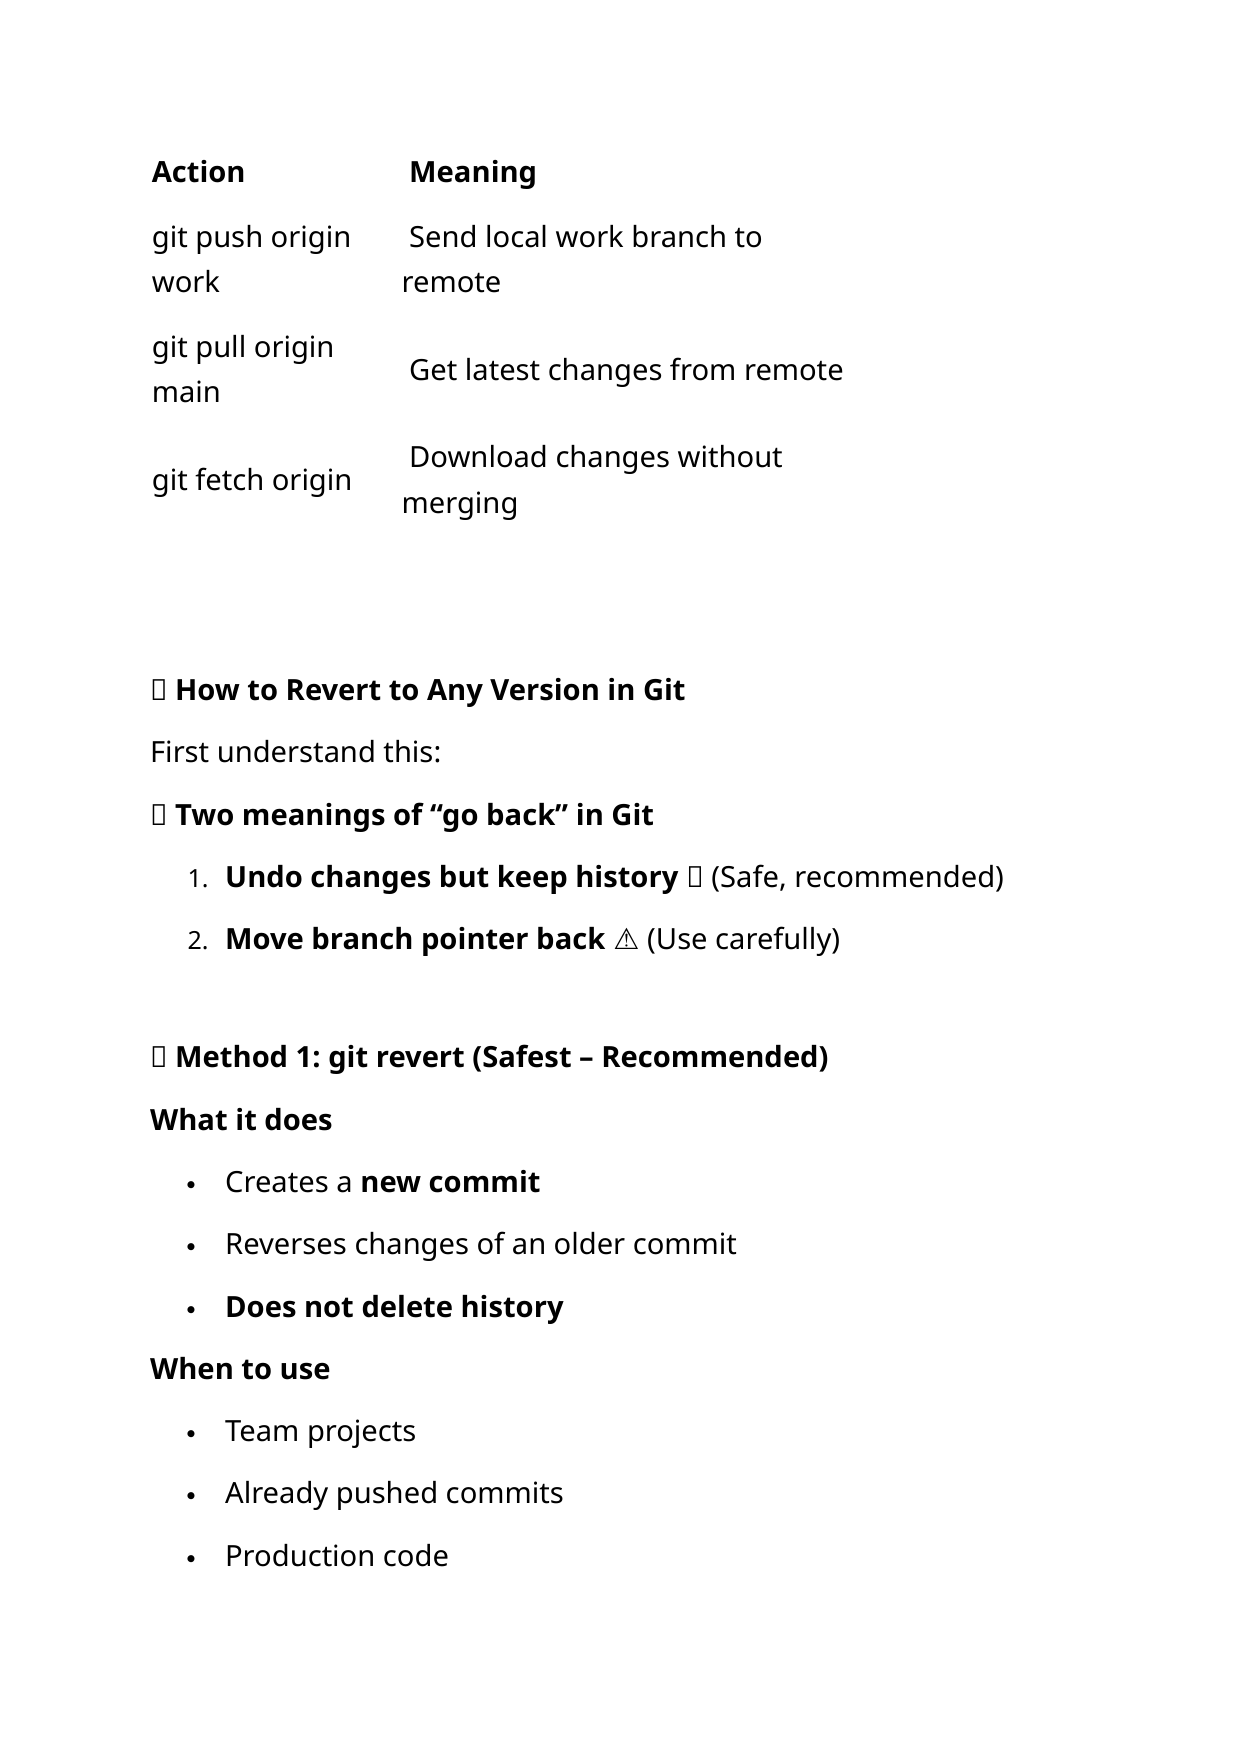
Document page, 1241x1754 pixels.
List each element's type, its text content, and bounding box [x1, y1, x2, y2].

list Reverses changes of an older commit [187, 1223, 1090, 1263]
list Creates a new commit [187, 1161, 1090, 1201]
list Team projects [187, 1410, 1090, 1450]
list Undo changes but keep history ✅ (Safe, recommended) [187, 856, 1090, 896]
table_cell Get latest changes from remote [400, 325, 856, 435]
text 🧠 Two meanings of “go back” in Git [150, 794, 1090, 834]
text ✅ Method 1: git revert (Safest – Recommended) [150, 1037, 1090, 1076]
list Production code [187, 1535, 1090, 1575]
table_cell git pull origin main [150, 325, 400, 435]
text When to use [150, 1348, 1090, 1388]
table_cell git push origin work [150, 215, 400, 324]
table_cell Download changes without merging [400, 435, 856, 545]
list Move branch pointer back ⚠️ (Use carefully) [187, 918, 1090, 958]
text First understand this: [150, 732, 1090, 771]
text 🔁 How to Revert to Any Version in Git [150, 669, 1090, 709]
table_cell git fetch origin [150, 435, 400, 545]
list Does not delete history [187, 1286, 1090, 1326]
table_header Action [150, 150, 400, 214]
table_header Meaning [400, 150, 856, 214]
table_cell Send local work branch to remote [400, 215, 856, 324]
text What it does [150, 1099, 1090, 1139]
list Already pushed commits [187, 1473, 1090, 1512]
